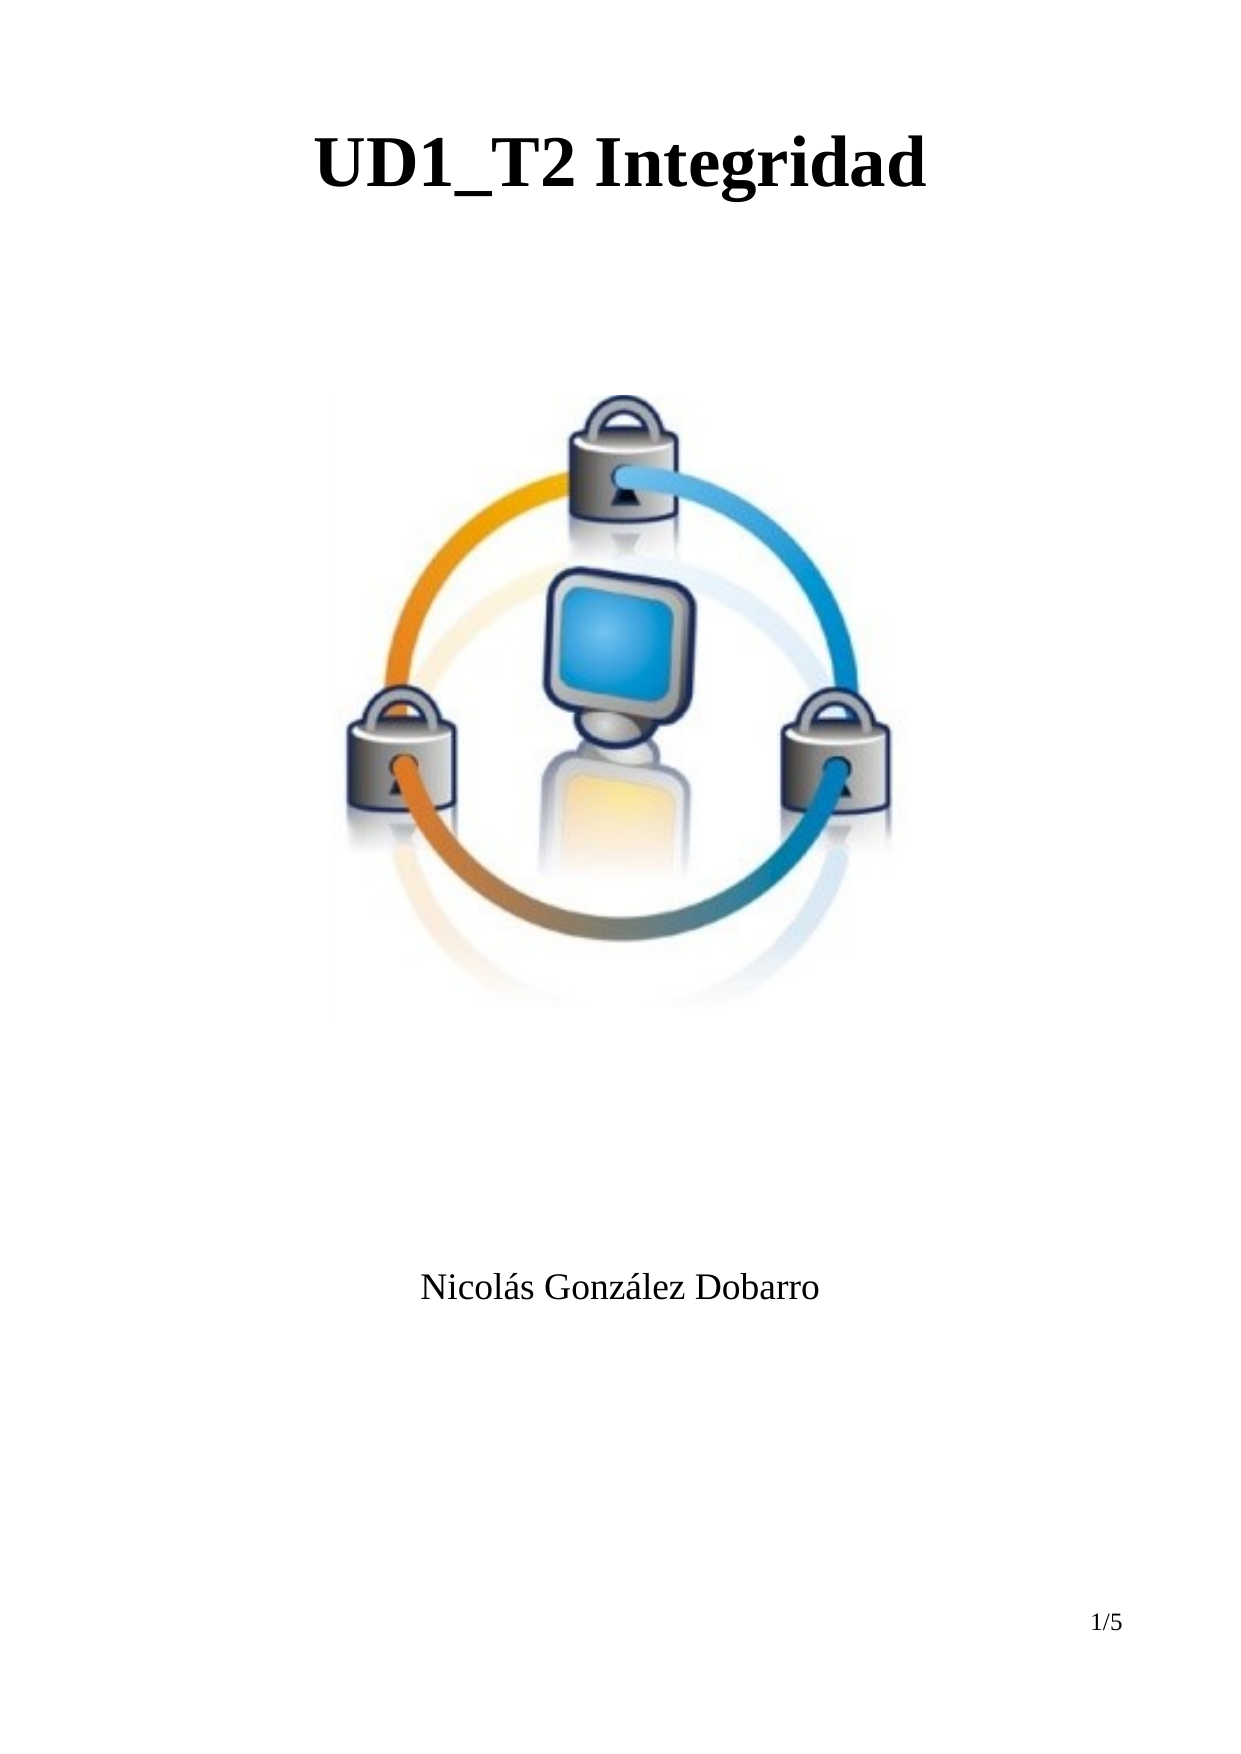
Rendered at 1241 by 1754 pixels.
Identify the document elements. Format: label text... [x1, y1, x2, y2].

text UD1_T2 Integridad [118, 118, 1122, 202]
text Nicolás González Dobarro [118, 1264, 1122, 1308]
picture [331, 395, 909, 1024]
